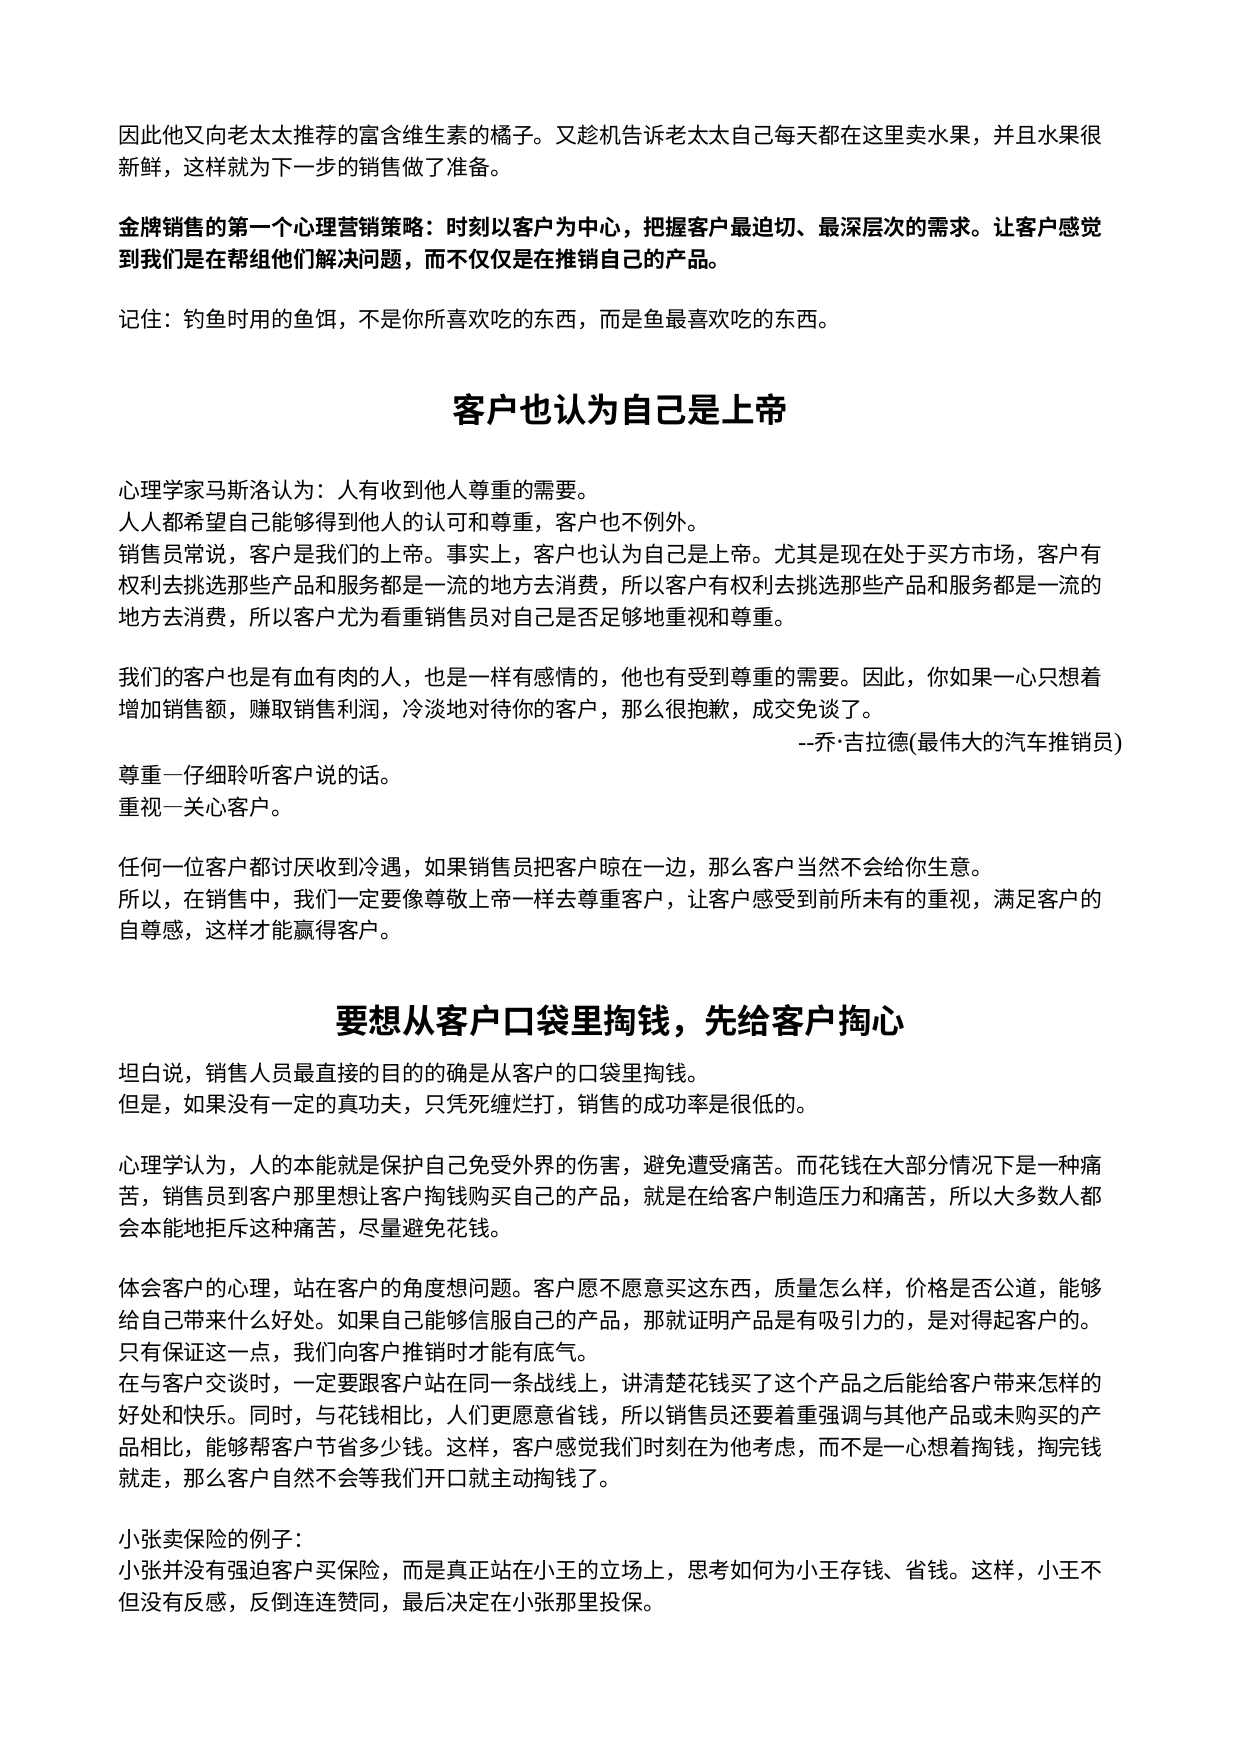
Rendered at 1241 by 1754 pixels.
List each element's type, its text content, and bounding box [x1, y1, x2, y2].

text 小张并没有强迫客户买保险，而是真正站在小王的立场上，思考如何为小王存钱、省钱。这样，小王不但没有反感，反倒连连赞同，最后决定在小张那里投保。 [118, 1553, 1122, 1617]
text 人人都希望自己能够得到他人的认可和尊重，客户也不例外。 [118, 505, 1122, 537]
text 在与客户交谈时，一定要跟客户站在同一条战线上，讲清楚花钱买了这个产品之后能给客户带来怎样的好处和快乐。同时，与花钱相比，人们更愿意省钱，所以销售员还要着重强调与其他产品或未购买的产品相比，能够帮客户节省多少钱。这样，客户感觉我们时刻在为他考虑，而不是一心想着掏钱，掏完钱就走，那么客户自然不会等我们开口就主动掏钱了。 [118, 1366, 1122, 1493]
text 金牌销售的第一个心理营销策略：时刻以客户为中心，把握客户最迫切、最深层次的需求。让客户感觉到我们是在帮组他们解决问题，而不仅仅是在推销自己的产品。 [118, 210, 1122, 273]
text 记住：钓鱼时用的鱼饵，不是你所喜欢吃的东西，而是鱼最喜欢吃的东西。 [118, 302, 1122, 334]
text 尊重—仔细聆听客户说的话。 [118, 758, 1122, 789]
text 体会客户的心理，站在客户的角度想问题。客户愿不愿意买这东西，质量怎么样，价格是否公道，能够给自己带来什么好处。如果自己能够信服自己的产品，那就证明产品是有吸引力的，是对得起客户的。 [118, 1271, 1122, 1335]
text 小张卖保险的例子： [118, 1522, 1122, 1553]
text 坦白说，销售人员最直接的目的的确是从客户的口袋里掏钱。 [118, 1056, 1122, 1087]
subtitle 客户也认为自己是上帝 [118, 383, 1122, 432]
text 任何一位客户都讨厌收到冷遇，如果销售员把客户晾在一边，那么客户当然不会给你生意。 [118, 850, 1122, 882]
text --乔·吉拉德(最伟大的汽车推销员) [118, 724, 1122, 758]
text 重视—关心客户。 [118, 789, 1122, 821]
text 销售员常说，客户是我们的上帝。事实上，客户也认为自己是上帝。尤其是现在处于买方市场，客户有权利去挑选那些产品和服务都是一流的地方去消费，所以客户有权利去挑选那些产品和服务都是一流的地方去消费，所以客户尤为看重销售员对自己是否足够地重视和尊重。 [118, 537, 1122, 632]
text 只有保证这一点，我们向客户推销时才能有底气。 [118, 1335, 1122, 1366]
subtitle 要想从客户口袋里掏钱，先给客户掏心 [118, 994, 1122, 1043]
text 心理学家马斯洛认为：人有收到他人尊重的需要。 [118, 473, 1122, 505]
text 但是，如果没有一定的真功夫，只凭死缠烂打，销售的成功率是很低的。 [118, 1087, 1122, 1119]
text 所以，在销售中，我们一定要像尊敬上帝一样去尊重客户，让客户感受到前所未有的重视，满足客户的自尊感，这样才能赢得客户。 [118, 882, 1122, 945]
text 心理学认为，人的本能就是保护自己免受外界的伤害，避免遭受痛苦。而花钱在大部分情况下是一种痛苦，销售员到客户那里想让客户掏钱购买自己的产品，就是在给客户制造压力和痛苦，所以大多数人都会本能地拒斥这种痛苦，尽量避免花钱。 [118, 1148, 1122, 1243]
text 我们的客户也是有血有肉的人，也是一样有感情的，他也有受到尊重的需要。因此，你如果一心只想着增加销售额，赚取销售利润，冷淡地对待你的客户，那么很抱歉，成交免谈了。 [118, 660, 1122, 724]
text 因此他又向老太太推荐的富含维生素的橘子。又趁机告诉老太太自己每天都在这里卖水果，并且水果很新鲜，这样就为下一步的销售做了准备。 [118, 118, 1122, 181]
